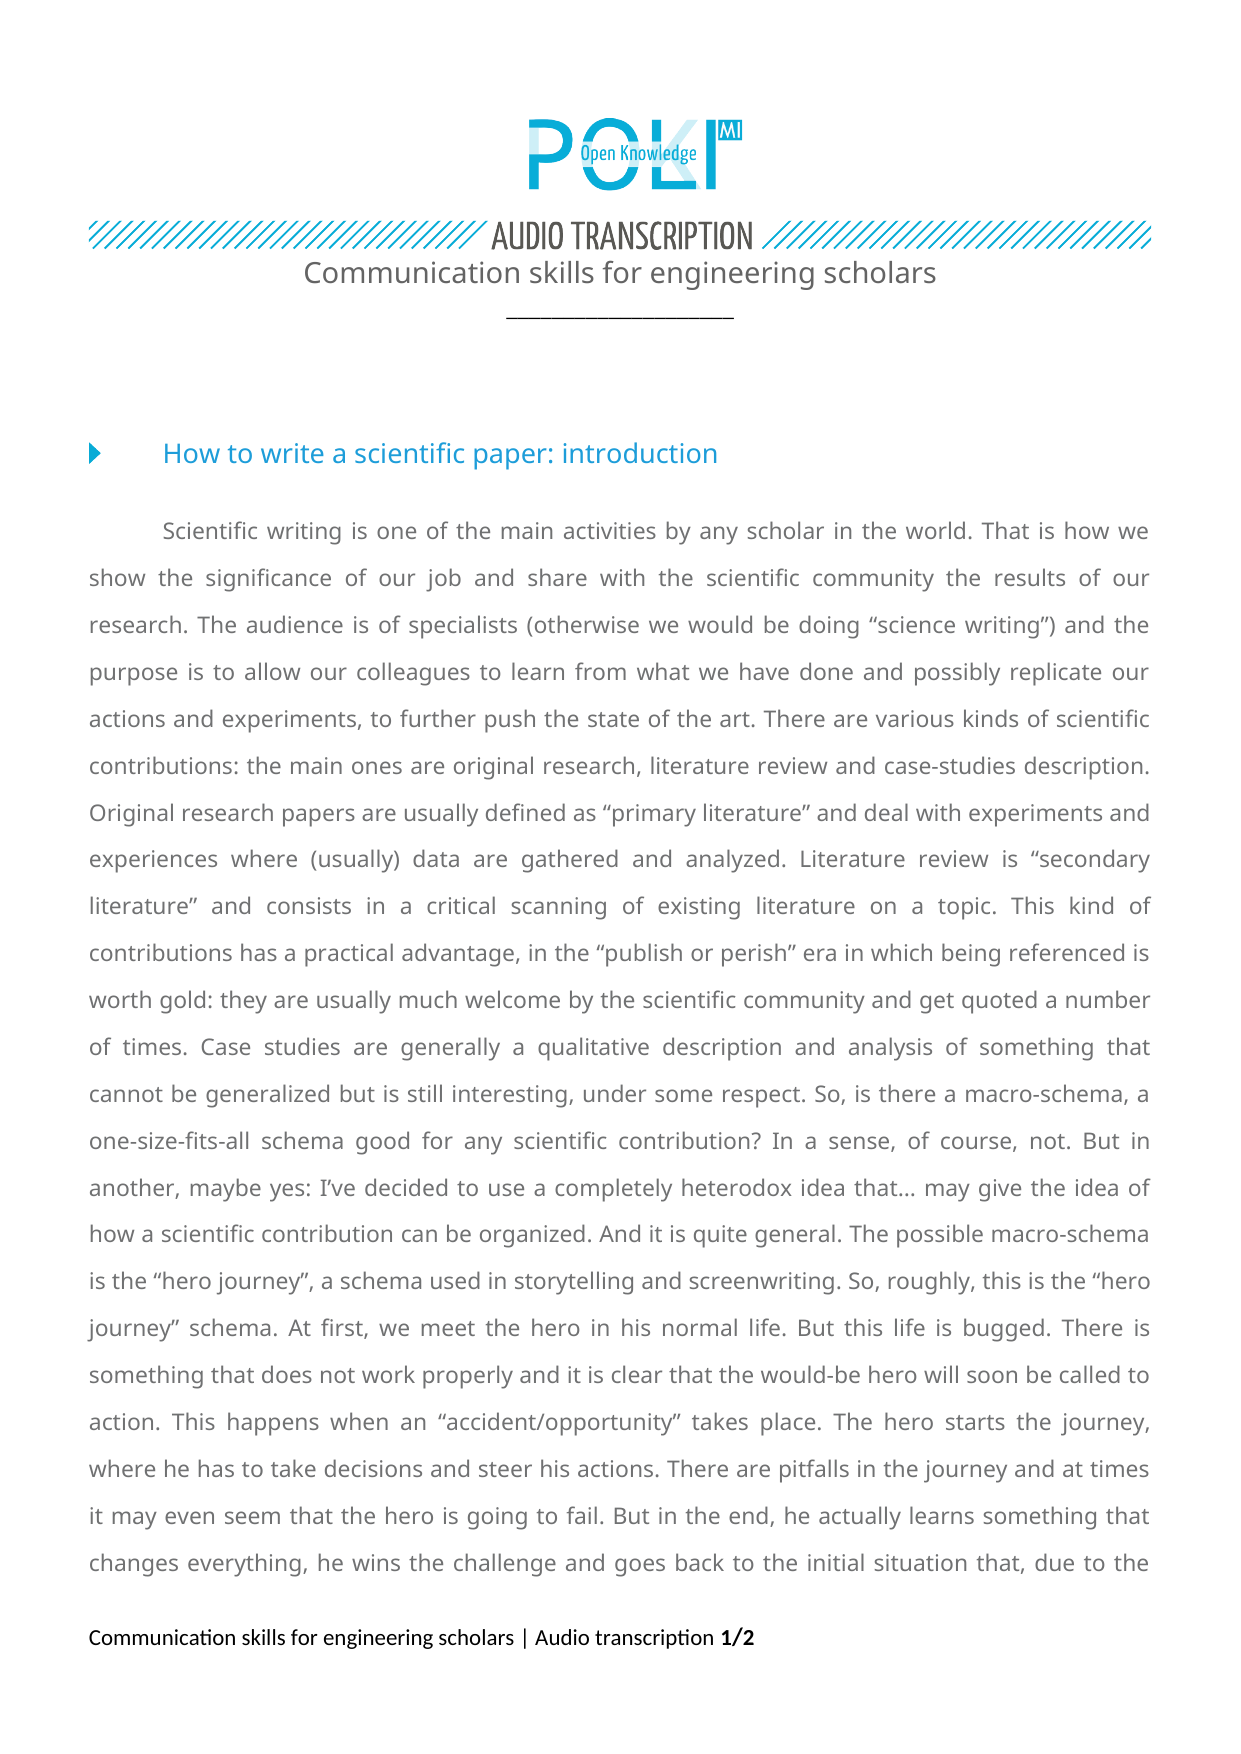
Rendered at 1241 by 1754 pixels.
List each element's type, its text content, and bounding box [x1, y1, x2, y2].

subtitle Communication skills for engineering scholars [89, 211, 1152, 292]
text ____________________ [89, 294, 1152, 322]
text Scientific writing is one of the main activities by any scholar in the world. That is how we show the significance of our job and share with the scientific community the results of our research. The audience is of specialists (otherwise we would be doing “science writing”) and the purpose is to allow our colleagues to learn from what we have done and possibly replicate our actions and experiments, to further push the state of the art. There are various kinds of scientific contributions: the main ones are original research, literature review and case-studies description. Original research papers are usually defined as “primary literature” and deal with experiments and experiences where (usually) data are gathered and analyzed. Literature review is “secondary literature” and consists in a critical scanning of existing literature on a topic. This kind of contributions has a practical advantage, in the “publish or perish” era in which being referenced is worth gold: they are usually much welcome by the scientific community and get quoted a number of times. Case studies are generally a qualitative description and analysis of something that cannot be generalized but is still interesting, under some respect. So, is there a macro-schema, a one-size-fits-all schema good for any scientific contribution? In a sense, of course, not. But in another, maybe yes: I’ve decided to use a completely heterodox idea that… may give the idea of how a scientific contribution can be organized. And it is quite general. The possible macro-schema is the “hero journey”, a schema used in storytelling and screenwriting. So, roughly, this is the “hero journey” schema. At first, we meet the hero in his normal life. But this life is bugged. There is something that does not work properly and it is clear that the would-be hero will soon be called to action. This happens when an “accident/opportunity” takes place. The hero starts the journey, where he has to take decisions and steer his actions. There are pitfalls in the journey and at times it may even seem that the hero is going to fail. But in the end, he actually learns something that changes everything, he wins the challenge and goes back to the initial situation that, due to the [89, 515, 1152, 1578]
list How to write a scientific paper: introduction [89, 434, 1152, 471]
